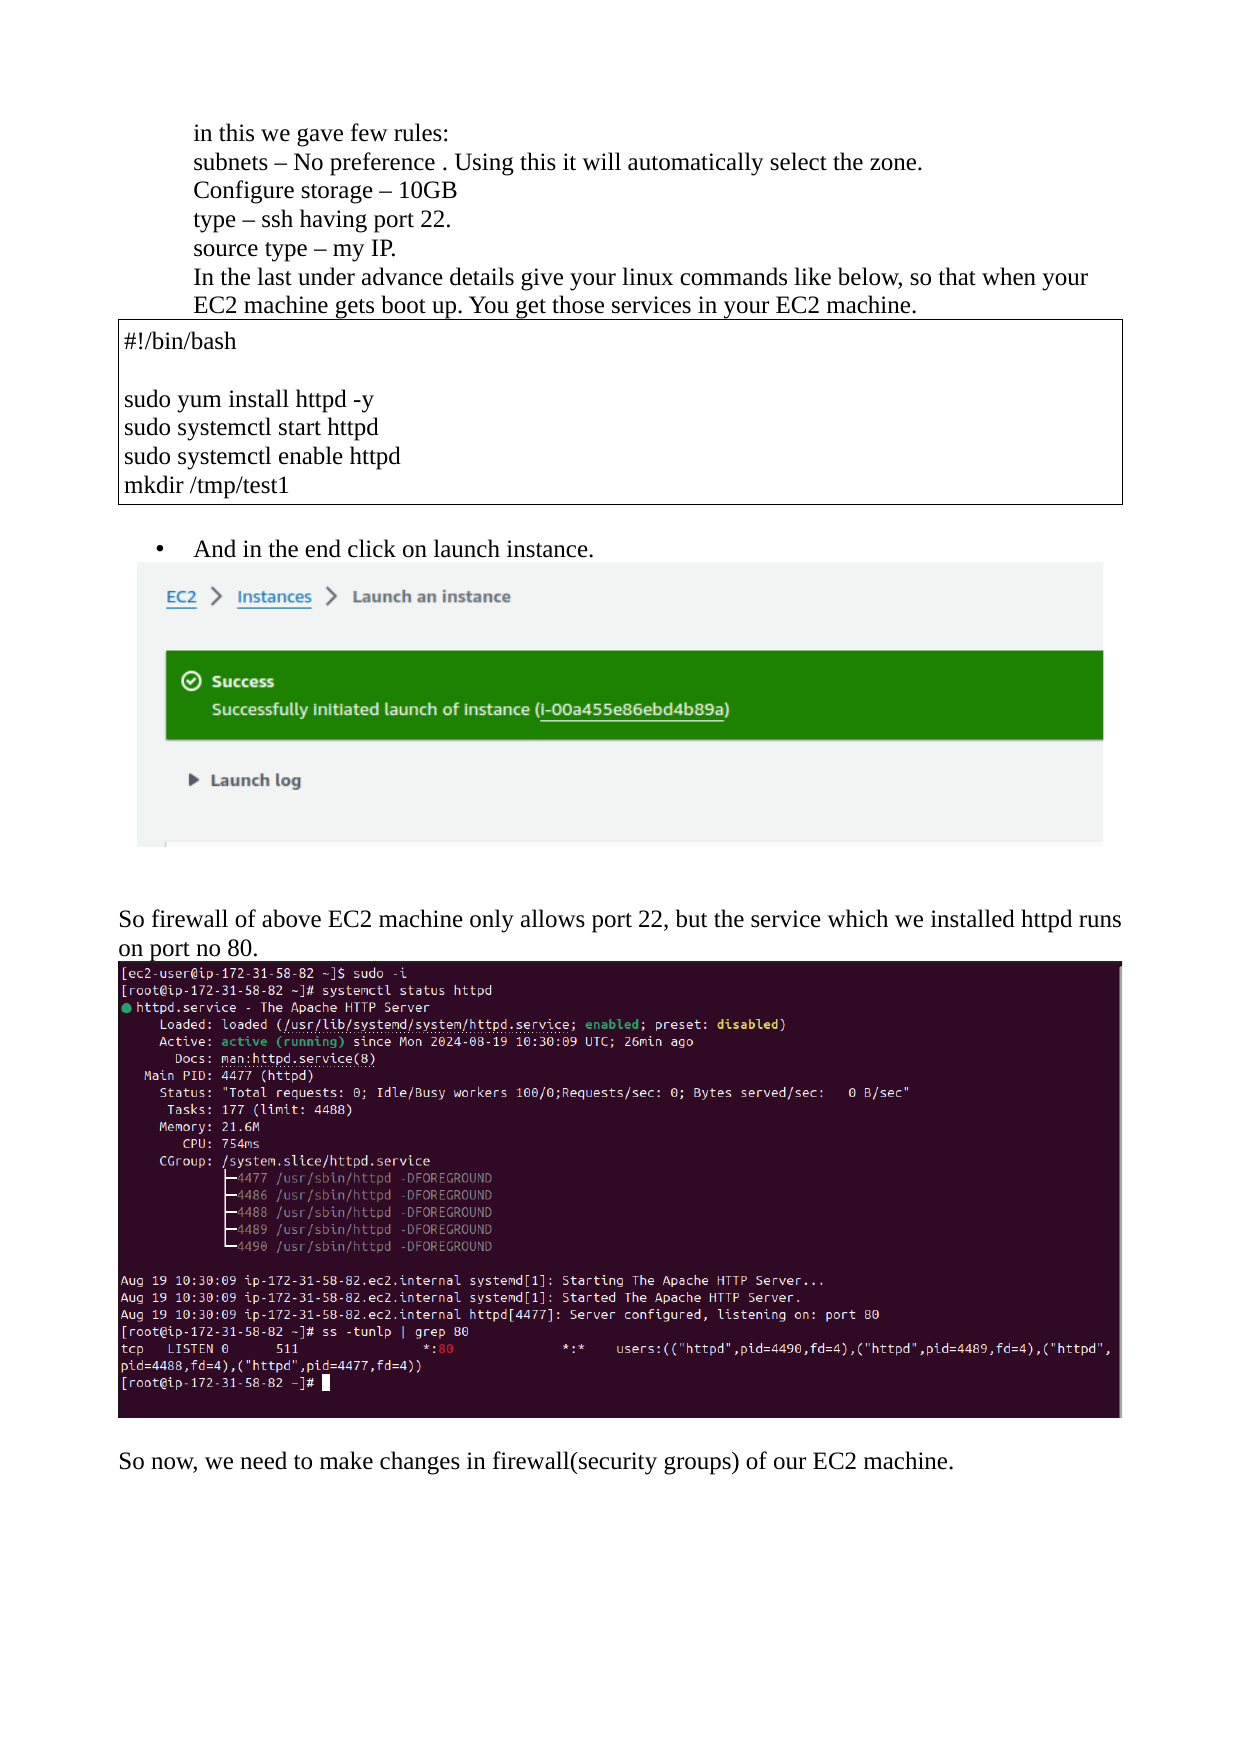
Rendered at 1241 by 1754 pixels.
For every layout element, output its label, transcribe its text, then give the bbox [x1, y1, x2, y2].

text So now, we need to make changes in firewall(security groups) of our EC2 machine. [118, 1446, 1122, 1475]
list subnets – No preference . Using this it will automatically select the zone. [156, 147, 1122, 176]
list And in the end click on launch instance. [156, 534, 1122, 563]
table_header #!/bin/bash sudo yum install httpd -y sudo systemctl start httpd sudo systemctl enable httpd mkdir /tmp/test1 [119, 320, 1122, 504]
list Configure storage – 10GB [156, 176, 1122, 204]
list source type – my IP. [156, 233, 1122, 262]
list In the last under advance details give your linux commands like below, so that when your EC2 machine gets boot up. You get those services in your EC2 machine. [156, 262, 1122, 319]
picture [136, 562, 1104, 847]
text So firewall of above EC2 machine only allows port 22, but the service which we installed httpd runs on port no 80. [118, 904, 1122, 961]
list in this we gave few rules: [156, 118, 1122, 147]
picture [118, 961, 1123, 1418]
list type – ssh having port 22. [156, 204, 1122, 233]
